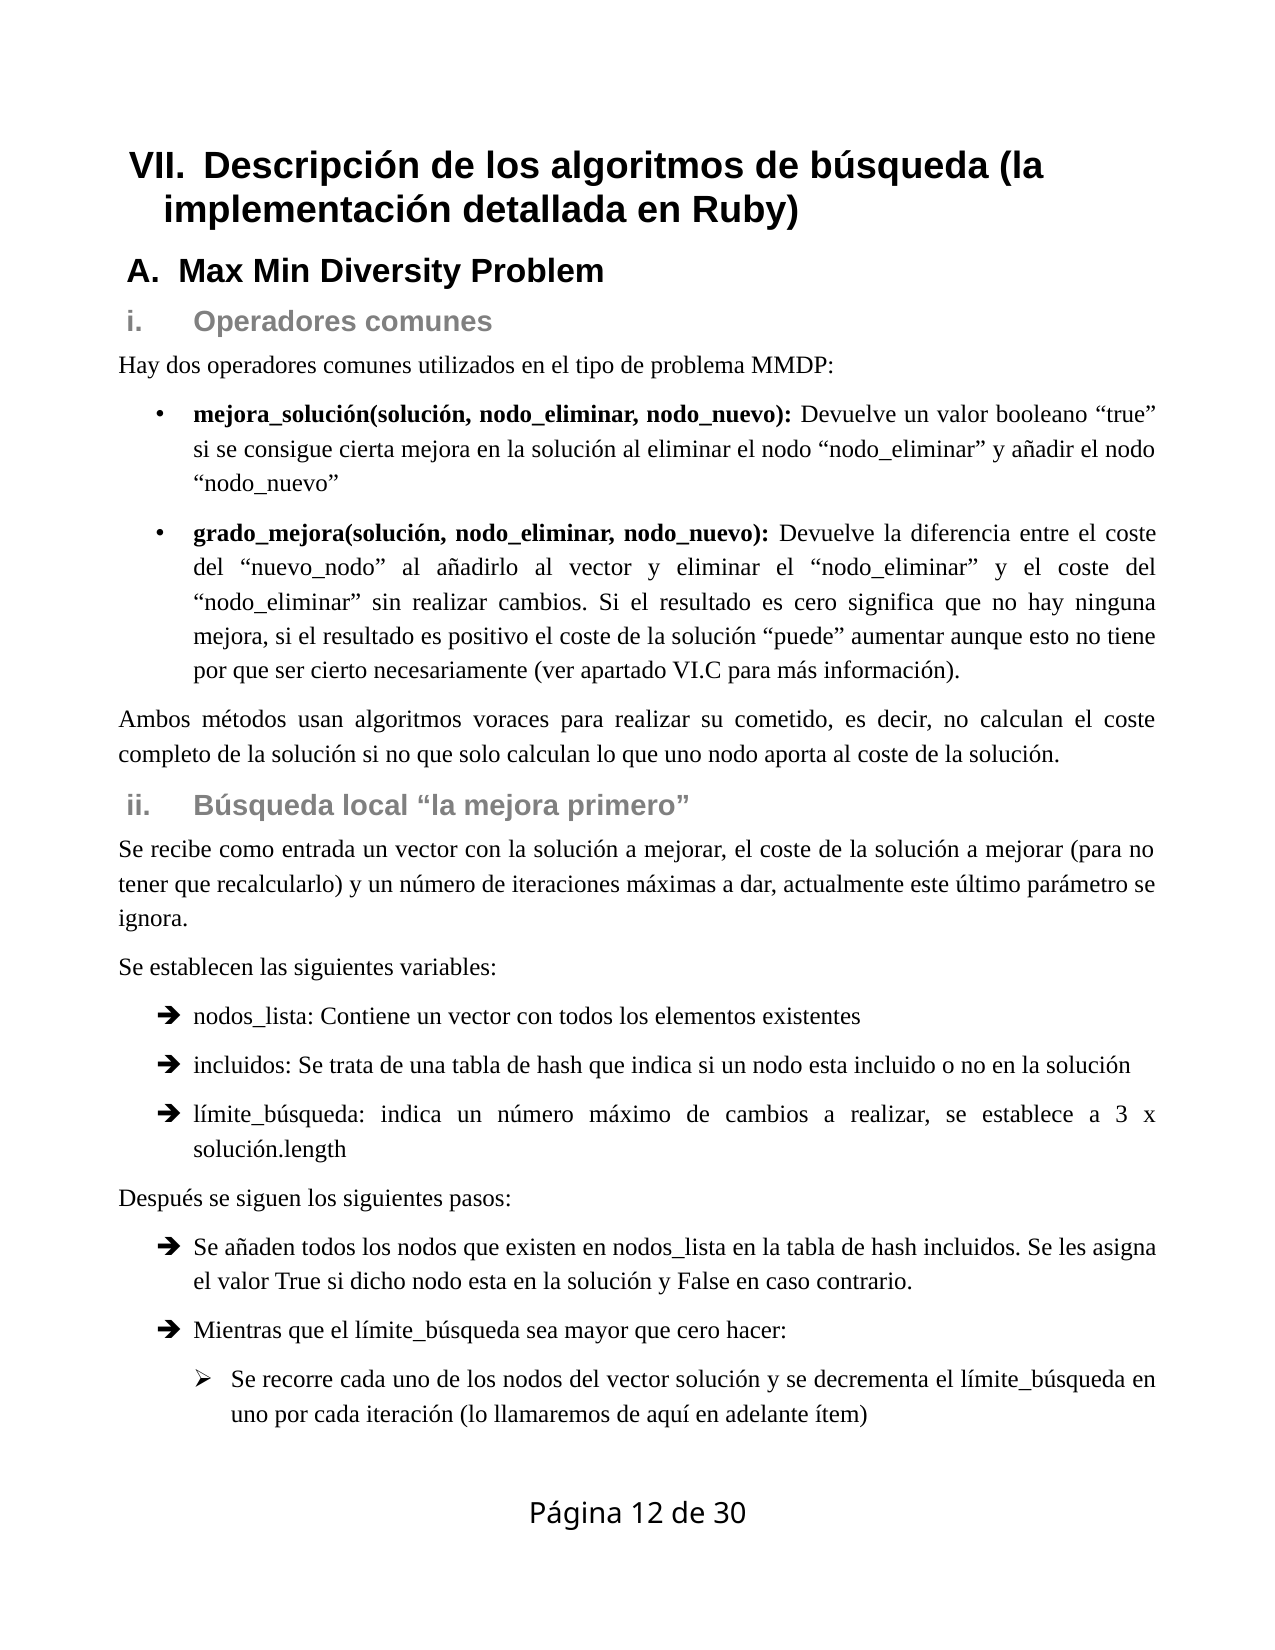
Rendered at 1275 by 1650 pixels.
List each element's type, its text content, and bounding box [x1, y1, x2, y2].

subtitle Búsqueda local “la mejora primero” [118, 788, 1157, 822]
text Se establecen las siguientes variables: [118, 952, 1157, 981]
text Hay dos operadores comunes utilizados en el tipo de problema MMDP: [118, 351, 1157, 379]
list Se añaden todos los nodos que existen en nodos_lista en la tabla de hash incluidos. Se les asigna el valor True si dicho nodo esta en la solución y False en caso contrario. [156, 1232, 1157, 1295]
list grado_mejora(solución, nodo_eliminar, nodo_nuevo): Devuelve la diferencia entre el coste del “nuevo_nodo” al añadirlo al vector y eliminar el “nodo_eliminar” y el coste del “nodo_eliminar” sin realizar cambios. Si el resultado es cero significa que no hay ninguna mejora, si el resultado es positivo el coste de la solución “puede” aumentar aunque esto no tiene por que ser cierto necesariamente (ver apartado VI.C para más información). [156, 518, 1157, 684]
subtitle Descripción de los algoritmos de búsqueda (la implementación detallada en Ruby) [118, 143, 1157, 230]
list Mientras que el límite_búsqueda sea mayor que cero hacer: [156, 1316, 1157, 1344]
list Se recorre cada uno de los nodos del vector solución y se decrementa el límite_búsqueda en uno por cada iteración (lo llamaremos de aquí en adelante ítem) [193, 1364, 1157, 1428]
list límite_búsqueda: indica un número máximo de cambios a realizar, se establece a 3 x solución.length [156, 1099, 1157, 1163]
text Después se siguen los siguientes pasos: [118, 1183, 1157, 1212]
text Se recibe como entrada un vector con la solución a mejorar, el coste de la solución a mejorar (para no tener que recalcularlo) y un número de iteraciones máximas a dar, actualmente este último parámetro se ignora. [118, 834, 1157, 932]
subtitle Max Min Diversity Problem [118, 251, 1157, 290]
list mejora_solución(solución, nodo_eliminar, nodo_nuevo): Devuelve un valor booleano “true” si se consigue cierta mejora en la solución al eliminar el nodo “nodo_eliminar” y añadir el nodo “nodo_nuevo” [156, 399, 1157, 497]
list nodos_lista: Contiene un vector con todos los elementos existentes [156, 1001, 1157, 1030]
text Ambos métodos usan algoritmos voraces para realizar su cometido, es decir, no calculan el coste completo de la solución si no que solo calculan lo que uno nodo aporta al coste de la solución. [118, 704, 1157, 768]
list incluidos: Se trata de una tabla de hash que indica si un nodo esta incluido o no en la solución [156, 1050, 1157, 1079]
subtitle Operadores comunes [118, 304, 1157, 338]
